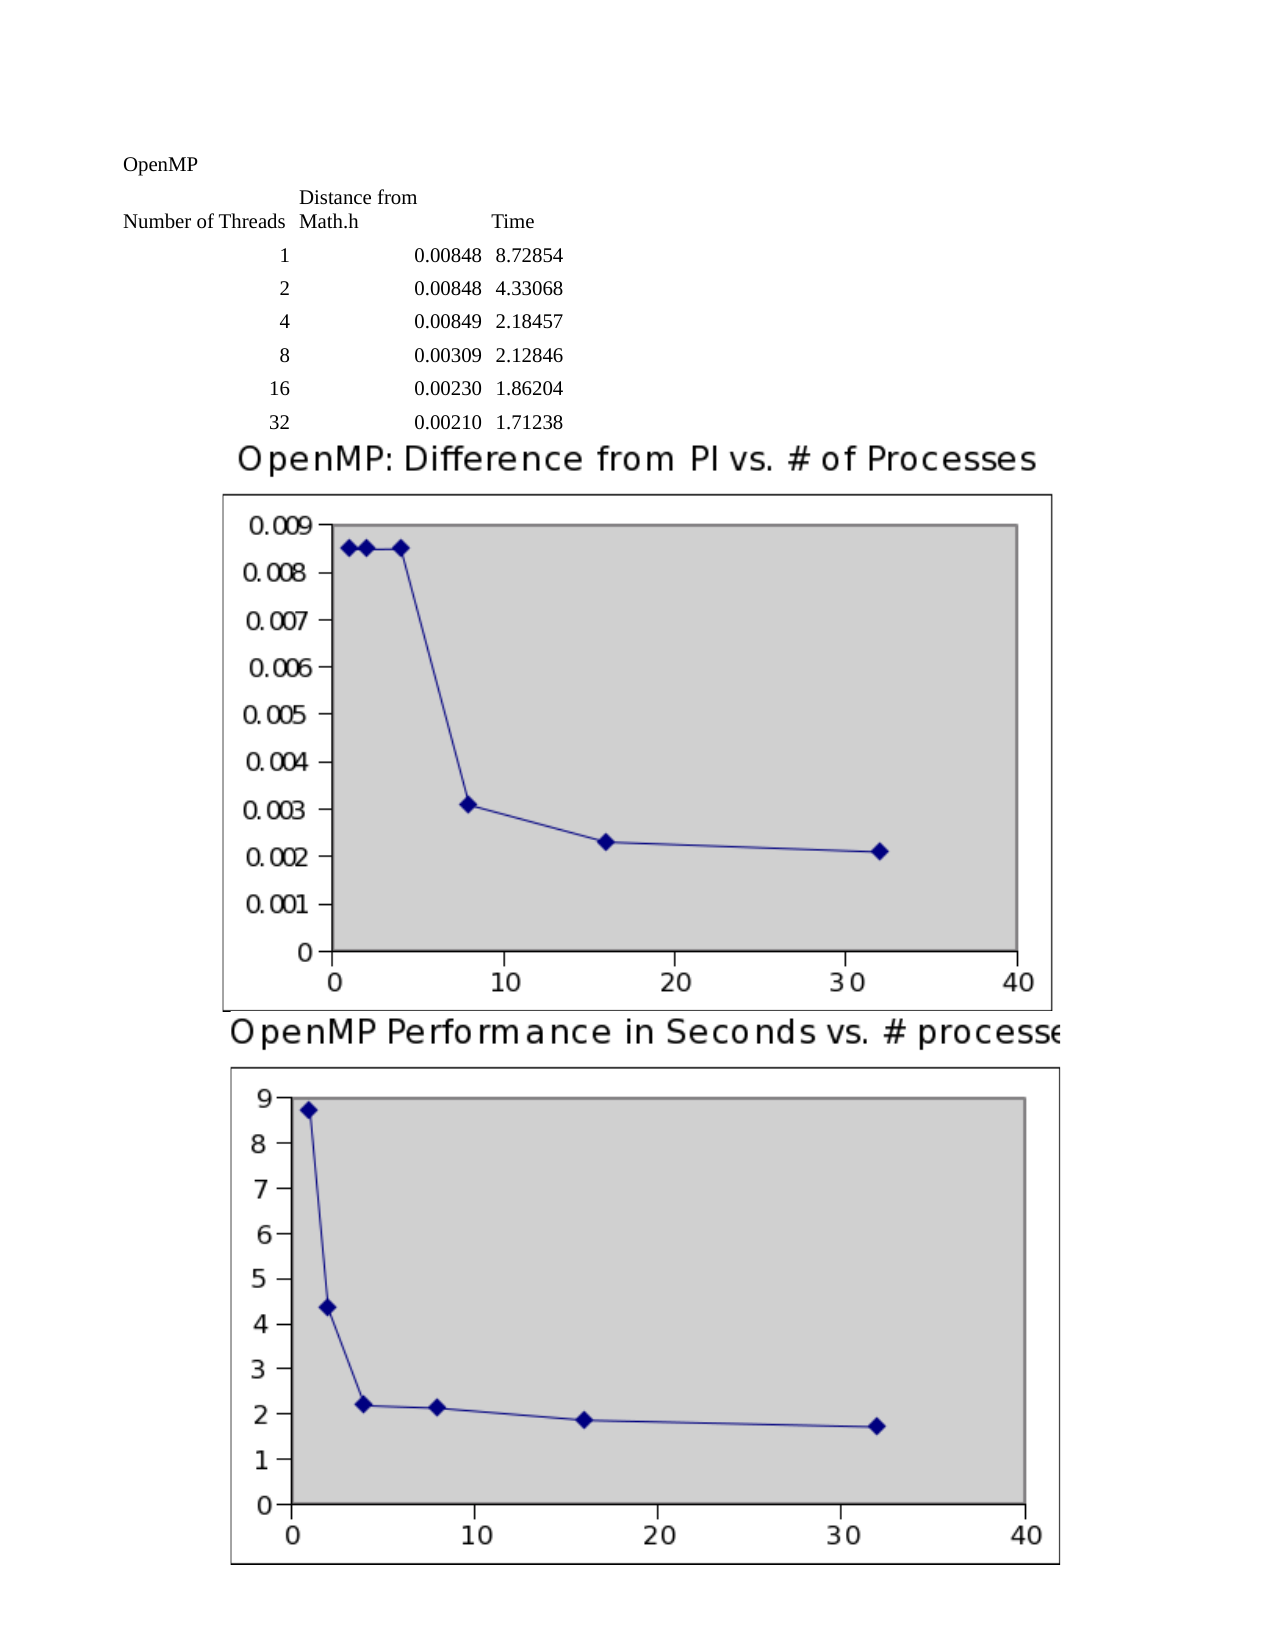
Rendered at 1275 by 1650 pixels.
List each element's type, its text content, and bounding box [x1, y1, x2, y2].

table_header [294, 147, 486, 180]
table_cell 4.33068 [486, 271, 568, 305]
table_cell 16 [118, 372, 294, 405]
picture [222, 438, 1061, 1565]
table_cell 1.71238 [486, 405, 568, 438]
table_cell 1.86204 [486, 372, 568, 405]
table_cell Number of Threads [118, 180, 294, 238]
table_cell 2.12846 [486, 338, 568, 372]
table_header OpenMP [118, 147, 294, 180]
table_cell 0.00849 [294, 305, 486, 338]
table_cell 32 [118, 405, 294, 438]
table_cell 0.00230 [294, 372, 486, 405]
table_cell 2.18457 [486, 305, 568, 338]
table_cell 2 [118, 271, 294, 305]
table_cell 0.00210 [294, 405, 486, 438]
table_cell 1 [118, 238, 294, 271]
table_cell Distance from Math.h [294, 180, 486, 238]
table_cell 4 [118, 305, 294, 338]
table_cell 0.00848 [294, 271, 486, 305]
table_cell Time [486, 180, 568, 238]
table_cell 0.00309 [294, 338, 486, 372]
table_cell 8.72854 [486, 238, 568, 271]
table_cell 8 [118, 338, 294, 372]
table_header [486, 147, 568, 180]
table_cell 0.00848 [294, 238, 486, 271]
